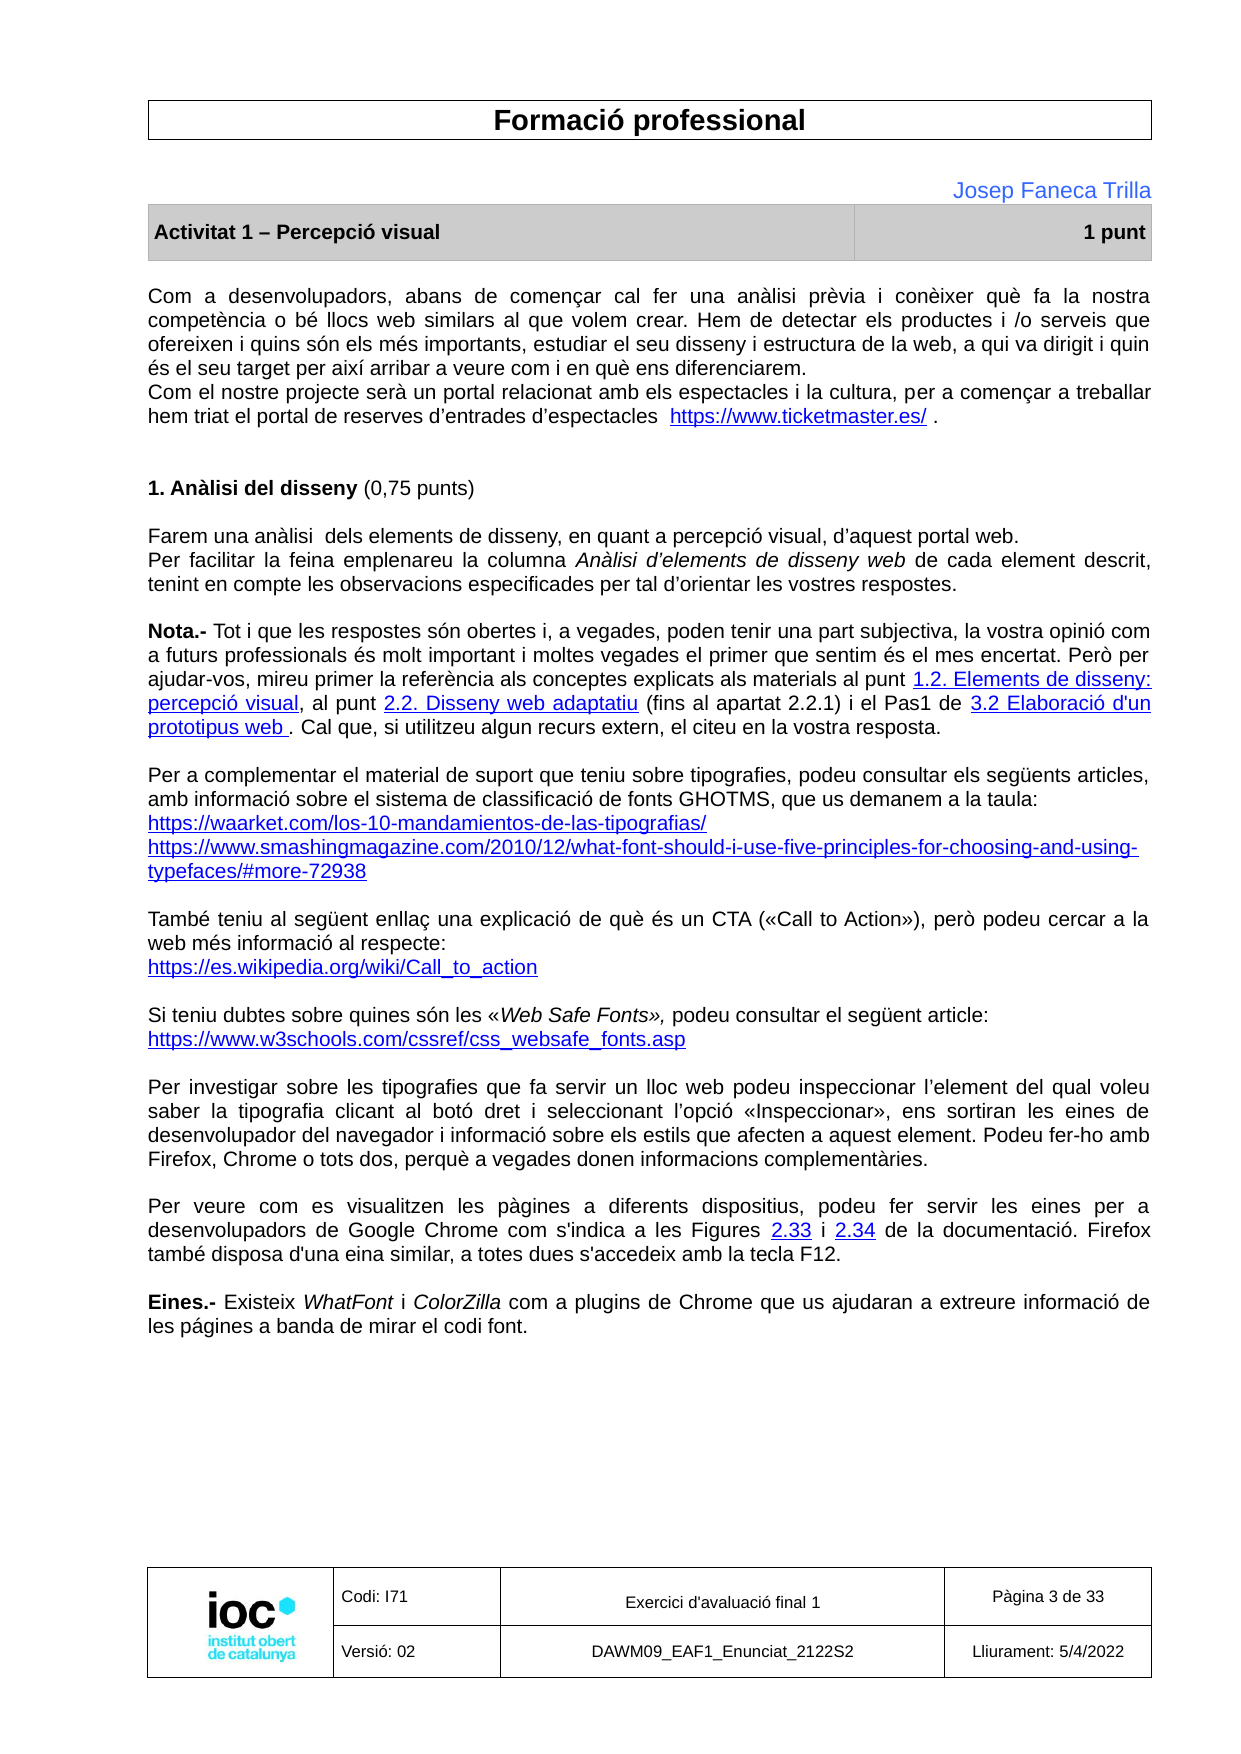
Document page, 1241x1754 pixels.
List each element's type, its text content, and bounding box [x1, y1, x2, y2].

text Per veure com es visualitzen les pàgines a diferents dispositius, podeu fer servir les eines per a desenvolupadors de Google Chrome com s'indica a les Figures 2.33 i 2.34 de la documentació. Firefox també disposa d'una eina similar, a totes dues s'accedeix amb la tecla F12. [148, 1194, 1151, 1266]
text Si teniu dubtes sobre quines són les «Web Safe Fonts», podeu consultar el següent article: [148, 1003, 1151, 1027]
text 1. Anàlisi del disseny (0,75 punts) [148, 476, 1151, 499]
text Per facilitar la feina emplenareu la columna Anàlisi d’elements de disseny web de cada element descrit, tenint en compte les observacions especificades per tal d’orientar les vostres respostes. [148, 547, 1151, 595]
text Per a complementar el material de suport que teniu sobre tipografies, podeu consultar els següents articles, amb informació sobre el sistema de classificació de fonts GHOTMS, que us demanem a la taula: [148, 763, 1151, 811]
text Com el nostre projecte serà un portal relacionat amb els espectacles i la cultura, per a començar a treballar hem triat el portal de reserves d’entrades d’espectacles https://www.ticketmaster.es/ . [148, 380, 1151, 428]
text https://www.smashingmagazine.com/2010/12/what-font-should-i-use-five-principles-for-choosing-and-using-typefaces/#more-72938 [148, 835, 1151, 883]
text Eines.- Existeix WhatFont i ColorZilla com a plugins de Chrome que us ajudaran a extreure informació de les págines a banda de mirar el codi font. [148, 1290, 1151, 1338]
table_header 1 punt [855, 205, 1151, 260]
text Nota.- Tot i que les respostes són obertes i, a vegades, poden tenir una part subjectiva, la vostra opinió com a futurs professionals és molt important i moltes vegades el primer que sentim és el mes encertat. Però per ajudar-vos, mireu primer la referència als conceptes explicats als materials al punt 1.2. Elements de disseny: percepció visual, al punt 2.2. Disseny web adaptatiu (fins al apartat 2.2.1) i el Pas1 de 3.2 Elaboració d'un prototipus web . Cal que, si utilitzeu algun recurs extern, el citeu en la vostra resposta. [148, 619, 1151, 739]
text https://waarket.com/los-10-mandamientos-de-las-tipografias/ [148, 811, 1151, 835]
text Com a desenvolupadors, abans de començar cal fer una anàlisi prèvia i conèixer què fa la nostra competència o bé llocs web similars al que volem crear. Hem de detectar els productes i /o serveis que ofereixen i quins són els més importants, estudiar el seu disseny i estructura de la web, a qui va dirigit i quin és el seu target per així arribar a veure com i en què ens diferenciarem. [148, 284, 1151, 380]
text Per investigar sobre les tipografies que fa servir un lloc web podeu inspeccionar l’element del qual voleu saber la tipografia clicant al botó dret i seleccionant l’opció «Inspeccionar», ens sortiran les eines de desenvolupador del navegador i informació sobre els estils que afecten a aquest element. Podeu fer-ho amb Firefox, Chrome o tots dos, perquè a vegades donen informacions complementàries. [148, 1074, 1151, 1170]
text https://es.wikipedia.org/wiki/Call_to_action [148, 955, 1151, 979]
text Farem una anàlisi dels elements de disseny, en quant a percepció visual, d’aquest portal web. [148, 523, 1151, 547]
picture [195, 1577, 309, 1673]
table_header Activitat 1 – Percepció visual [149, 205, 854, 260]
text També teniu al següent enllaç una explicació de què és un CTA («Call to Action»), però podeu cercar a la web més informació al respecte: [148, 907, 1151, 955]
text https://www.w3schools.com/cssref/css_websafe_fonts.asp [148, 1027, 1151, 1051]
